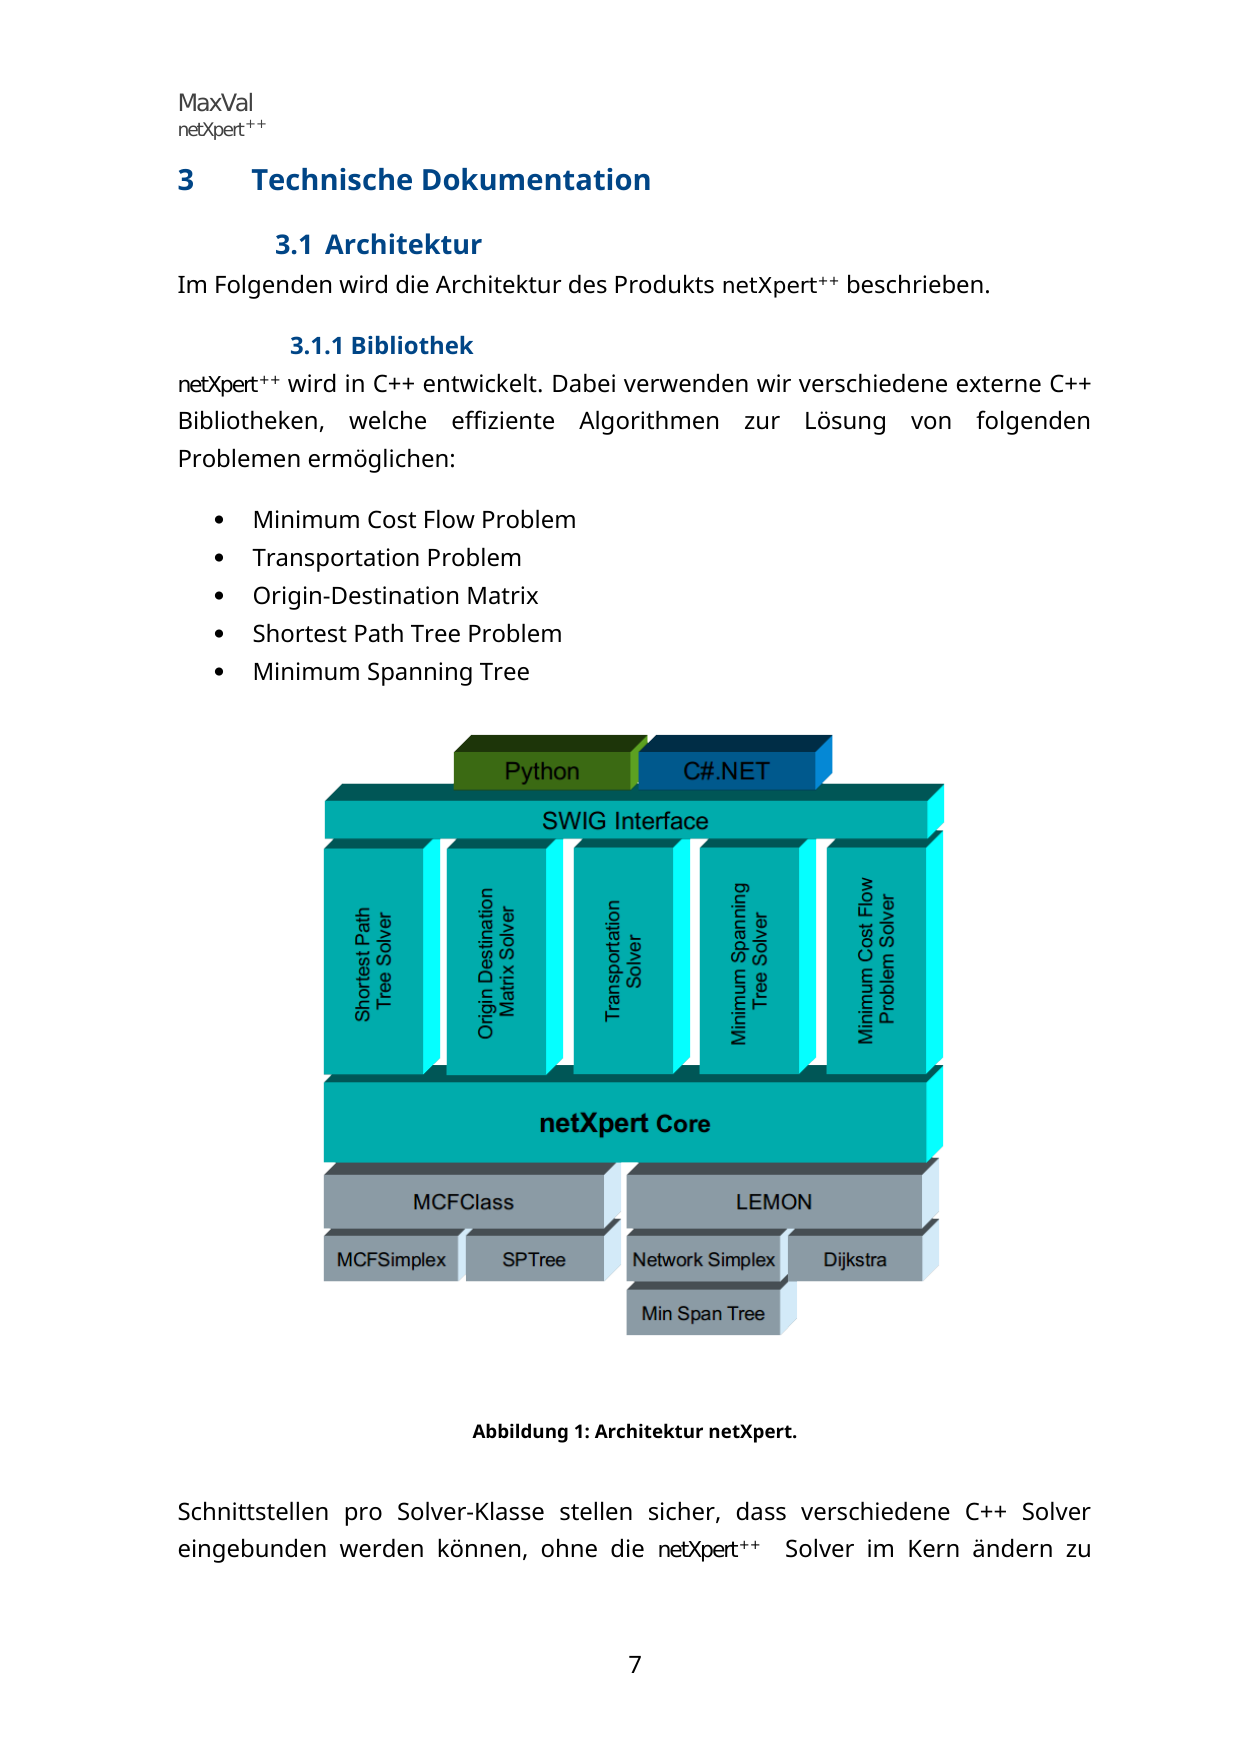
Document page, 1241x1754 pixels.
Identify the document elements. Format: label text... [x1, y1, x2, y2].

list Minimum Cost Flow Problem [215, 503, 1092, 536]
subtitle Technische Dokumentation [177, 159, 1092, 198]
list Minimum Spanning Tree [215, 655, 1092, 688]
subtitle 3.1 Architektur [215, 225, 1092, 262]
text Abbildung 1: Architektur netXpert. [181, 1418, 1088, 1443]
list Schnittstellen pro Solver-Klasse stellen sicher, dass verschiedene C++ Solver eingebunden werden können, ohne die netXpert++ Solver im Kern ändern zu [177, 769, 1092, 1565]
subtitle 3.1.1 Bibliothek [215, 329, 1092, 362]
text Im Folgenden wird die Architektur des Produkts netXpert++ beschrieben. [177, 268, 1092, 300]
list Transportation Problem [215, 541, 1092, 573]
text netXpert++ wird in C++ entwickelt. Dabei verwenden wir verschiedene externe C++ Bibliotheken, welche effiziente Algorithmen zur Lösung von folgenden Problemen ermöglichen: [177, 367, 1092, 474]
picture [258, 710, 1011, 1355]
list Origin-Destination Matrix [215, 579, 1092, 612]
list Shortest Path Tree Problem [215, 617, 1092, 649]
